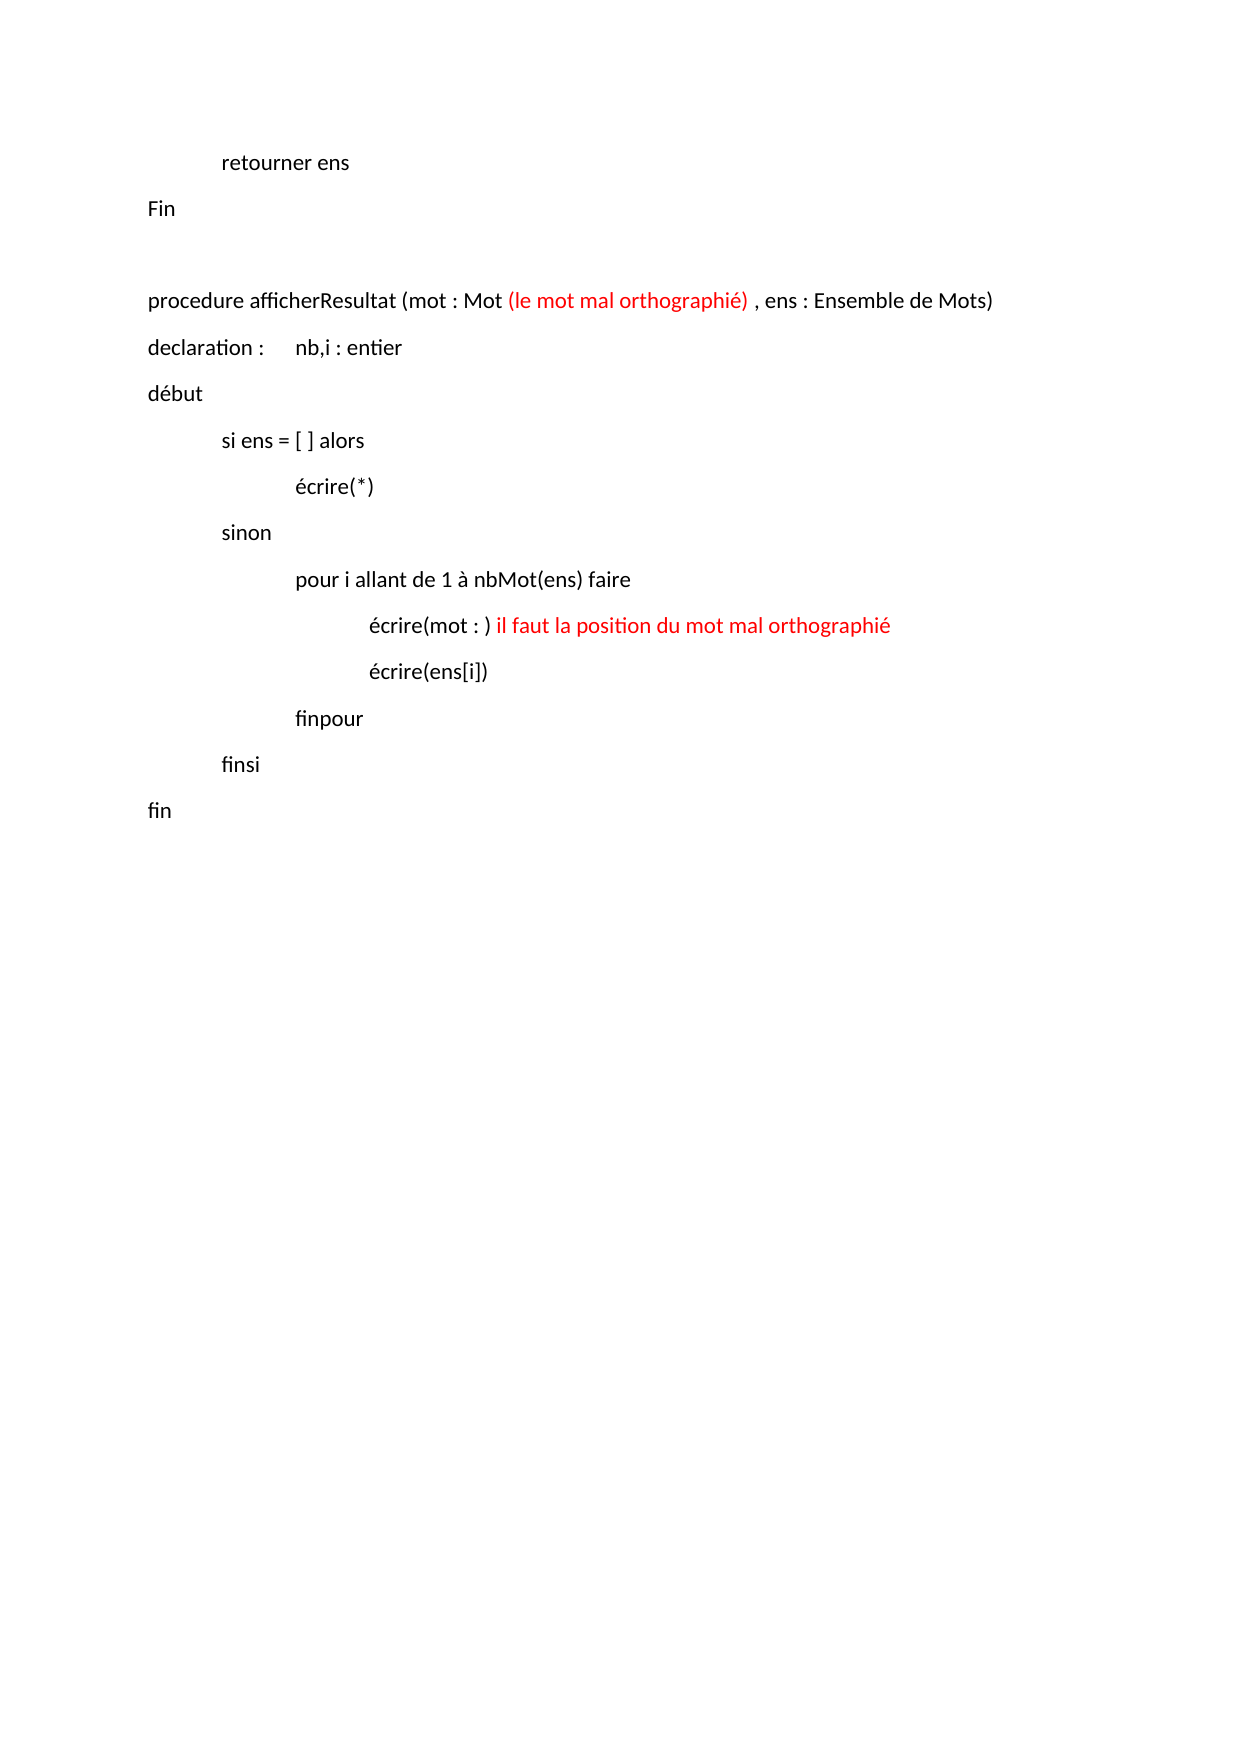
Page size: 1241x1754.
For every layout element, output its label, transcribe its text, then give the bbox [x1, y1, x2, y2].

text Fin [148, 194, 1093, 222]
text écrire(*) [148, 472, 1093, 500]
text écrire(ens[i]) [148, 657, 1093, 686]
text procedure afficherResultat (mot : Mot (le mot mal orthographié) , ens : Ensemble de Mots) [148, 287, 1093, 315]
text sinon [148, 518, 1093, 546]
text finpour [148, 704, 1093, 732]
text finsi [148, 750, 1093, 778]
text début [148, 379, 1093, 407]
text retourner ens [148, 148, 1093, 176]
text si ens = [ ] alors [148, 426, 1093, 454]
text pour i allant de 1 à nbMot(ens) faire [148, 565, 1093, 593]
text écrire(mot : ) il faut la position du mot mal orthographié [148, 611, 1093, 639]
text fin [148, 797, 1093, 824]
text declaration : nb,i : entier [148, 333, 1093, 361]
